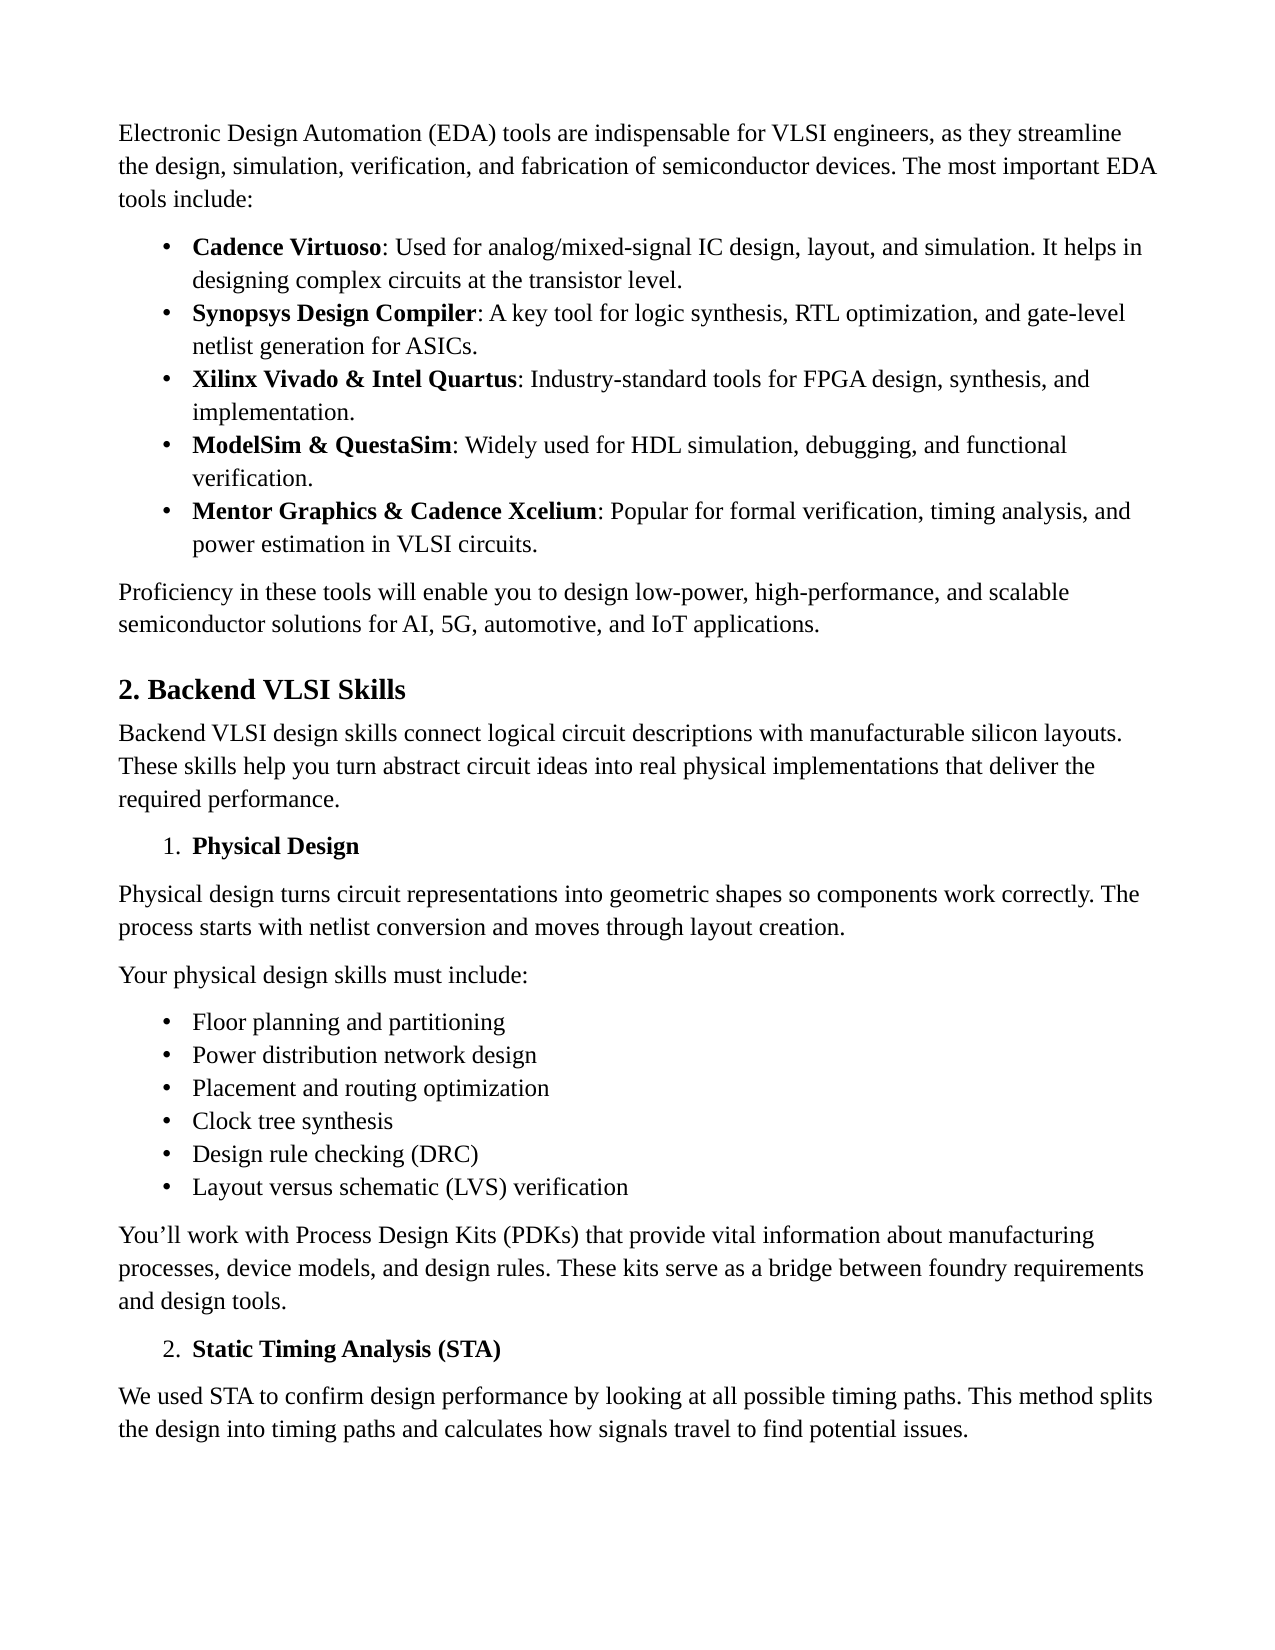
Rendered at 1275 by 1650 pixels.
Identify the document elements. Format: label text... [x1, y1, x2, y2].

list Floor planning and partitioning [162, 1007, 1157, 1036]
list Placement and routing optimization [162, 1073, 1157, 1102]
list Design rule checking (DRC) [162, 1139, 1157, 1168]
list Static Timing Analysis (STA) [162, 1334, 1157, 1362]
text Your physical design skills must include: [118, 960, 1157, 988]
subtitle 2. Backend VLSI Skills [118, 672, 1157, 705]
list Power distribution network design [162, 1040, 1157, 1069]
text We used STA to confirm design performance by looking at all possible timing paths. This method splits the design into timing paths and calculates how signals travel to find potential issues. [118, 1381, 1157, 1443]
list Clock tree synthesis [162, 1106, 1157, 1135]
text Electronic Design Automation (EDA) tools are indispensable for VLSI engineers, as they streamline the design, simulation, verification, and fabrication of semiconductor devices. The most important EDA tools include: [118, 118, 1157, 213]
list Cadence Virtuoso: Used for analog/mixed-signal IC design, layout, and simulation. It helps in designing complex circuits at the transistor level. [162, 232, 1157, 293]
list Mentor Graphics & Cadence Xcelium: Popular for formal verification, timing analysis, and power estimation in VLSI circuits. [162, 496, 1157, 558]
text Backend VLSI design skills connect logical circuit descriptions with manufacturable silicon layouts. These skills help you turn abstract circuit ideas into real physical implementations that deliver the required performance. [118, 718, 1157, 813]
list Xilinx Vivado & Intel Quartus: Industry-standard tools for FPGA design, synthesis, and implementation. [162, 364, 1157, 426]
list ModelSim & QuestaSim: Widely used for HDL simulation, debugging, and functional verification. [162, 430, 1157, 492]
text Physical design turns circuit representations into geometric shapes so components work correctly. The process starts with netlist conversion and moves through layout creation. [118, 879, 1157, 941]
list Layout versus schematic (LVS) verification [162, 1172, 1157, 1201]
list Synopsys Design Compiler: A key tool for logic synthesis, RTL optimization, and gate-level netlist generation for ASICs. [162, 298, 1157, 359]
text Proficiency in these tools will enable you to design low-power, high-performance, and scalable semiconductor solutions for AI, 5G, automotive, and IoT applications. [118, 577, 1157, 638]
text You’ll work with Process Design Kits (PDKs) that provide vital information about manufacturing processes, device models, and design rules. These kits serve as a bridge between foundry requirements and design tools. [118, 1220, 1157, 1315]
list Physical Design [162, 831, 1157, 860]
